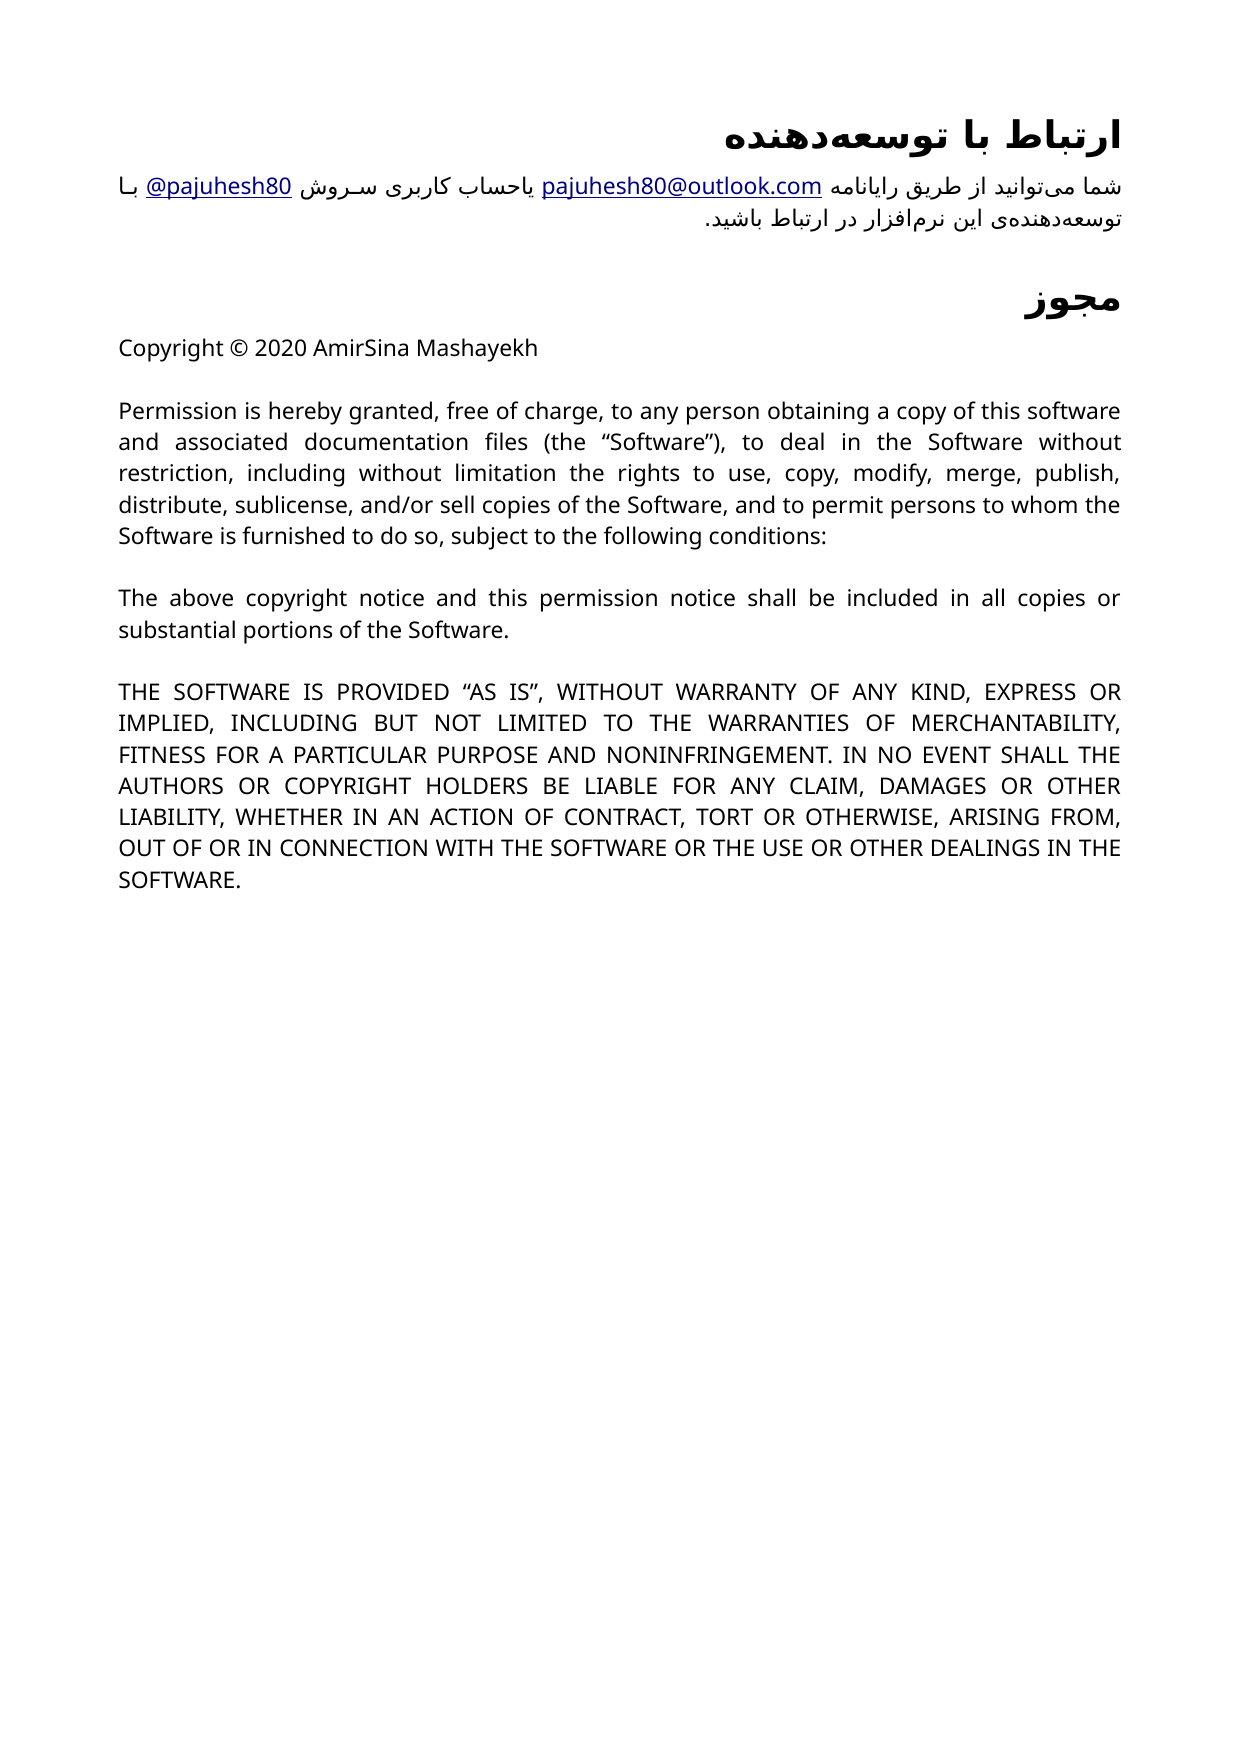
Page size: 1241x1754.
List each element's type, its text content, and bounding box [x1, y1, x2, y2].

text شما می‌توانید از طریق رایانامه pajuhesh80@outlook.com یاحساب کاربری سروش pajuhesh80@ با توسعه‌دهنده‌ی این نرم‌افزار در ارتباط باشید. [118, 170, 1122, 232]
subtitle مجوز [118, 276, 1122, 320]
text The above copyright notice and this permission notice shall be included in all copies or substantial portions of the Software. [118, 582, 1122, 645]
text THE SOFTWARE IS PROVIDED “AS IS”, WITHOUT WARRANTY OF ANY KIND, EXPRESS OR IMPLIED, INCLUDING BUT NOT LIMITED TO THE WARRANTIES OF MERCHANTABILITY, FITNESS FOR A PARTICULAR PURPOSE AND NONINFRINGEMENT. IN NO EVENT SHALL THE AUTHORS OR COPYRIGHT HOLDERS BE LIABLE FOR ANY CLAIM, DAMAGES OR OTHER LIABILITY, WHETHER IN AN ACTION OF CONTRACT, TORT OR OTHERWISE, ARISING FROM, OUT OF OR IN CONNECTION WITH THE SOFTWARE OR THE USE OR OTHER DEALINGS IN THE SOFTWARE. [118, 676, 1122, 895]
subtitle ارتباط با توسعه‌دهنده [118, 113, 1122, 158]
text Copyright © 2020 AmirSina Mashayekh [118, 332, 1122, 363]
text Permission is hereby granted, free of charge, to any person obtaining a copy of this software and associated documentation files (the “Software”), to deal in the Software without restriction, including without limitation the rights to use, copy, modify, merge, publish, distribute, sublicense, and/or sell copies of the Software, and to permit persons to whom the Software is furnished to do so, subject to the following conditions: [118, 395, 1122, 551]
